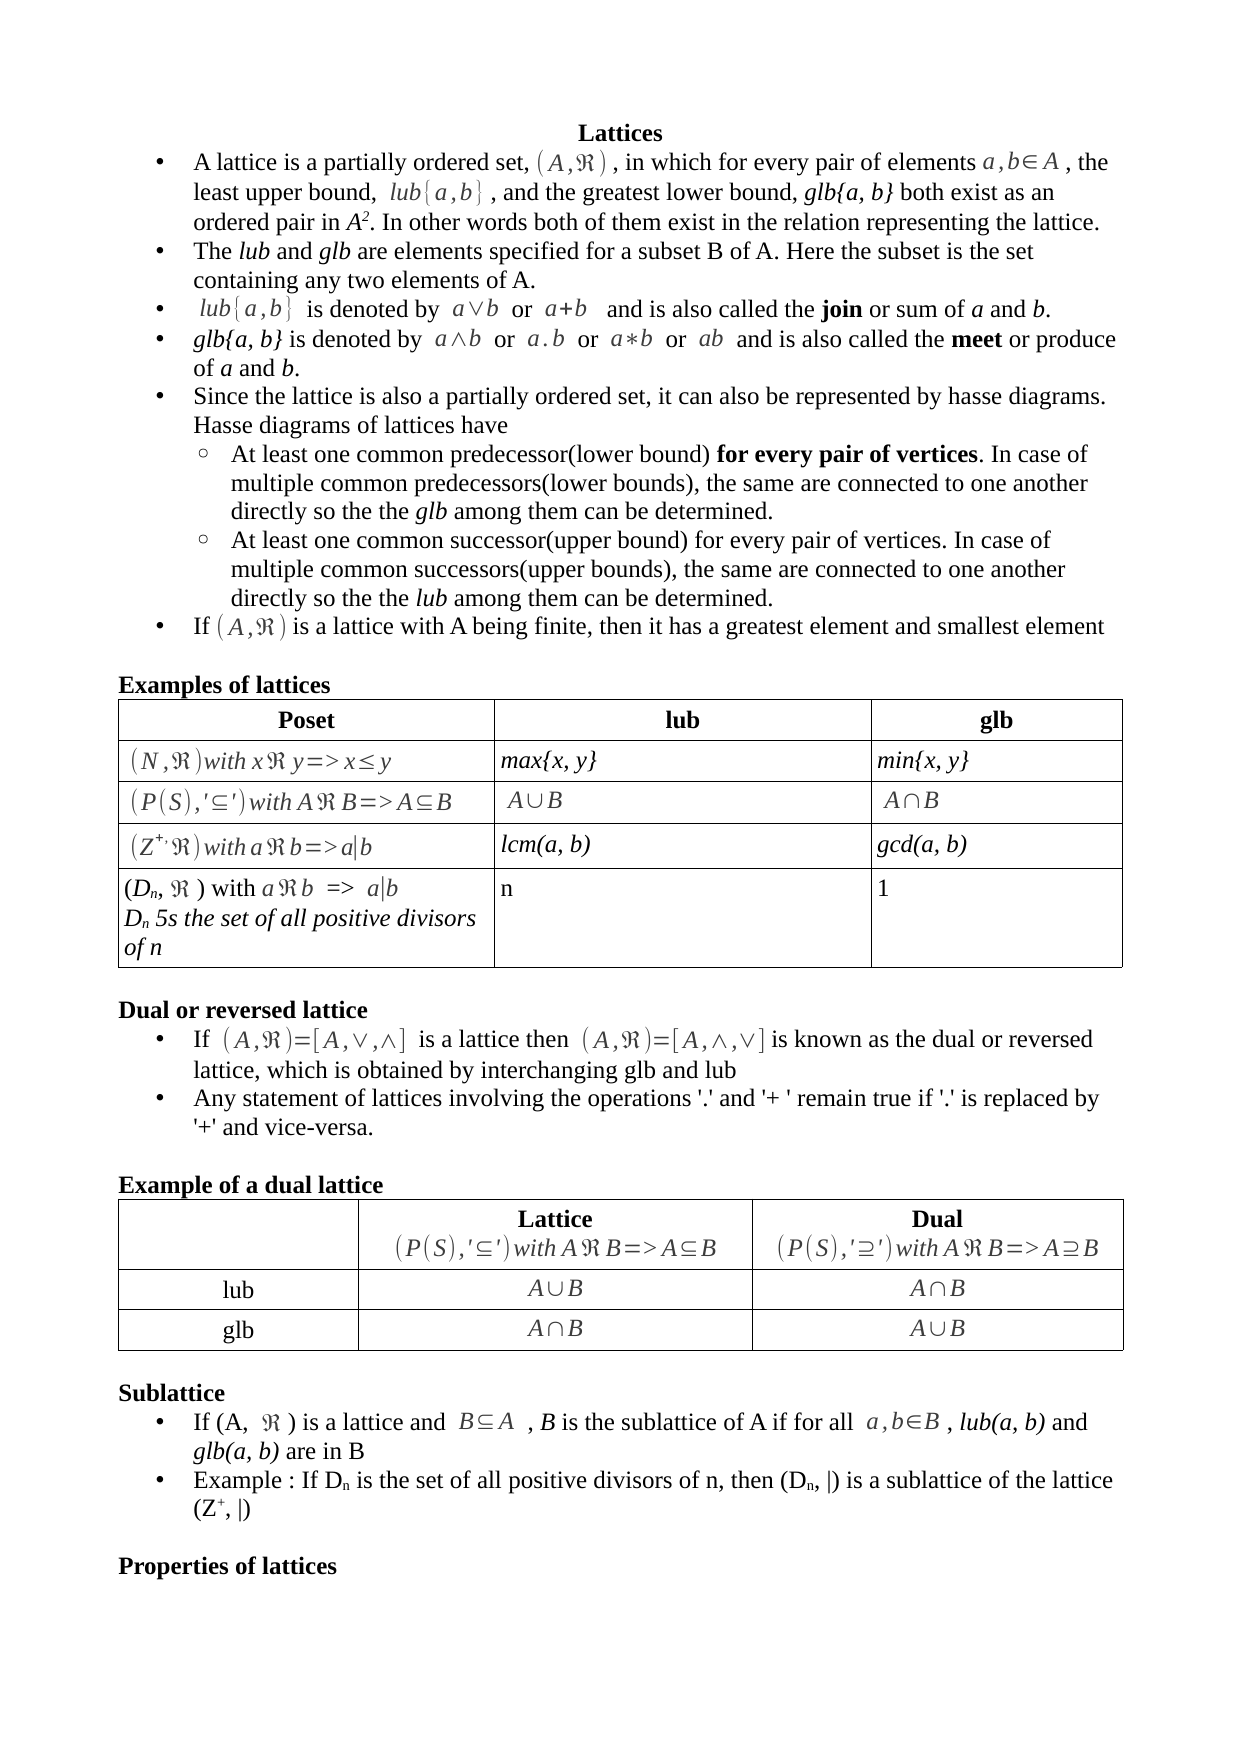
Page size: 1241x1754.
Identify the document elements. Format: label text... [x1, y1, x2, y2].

text Examples of lattices [118, 671, 1122, 699]
table_cell [359, 1310, 752, 1349]
table_cell [359, 1270, 752, 1309]
table_header Poset [119, 700, 494, 740]
table_cell [753, 1270, 1123, 1309]
table_cell (Dn,) with => Dn 5s the set of all positive divisors of n [119, 869, 494, 967]
table_cell gcd(a, b) [872, 824, 1122, 867]
list is denoted by or and is also called the join or sum of a and b. [156, 294, 1122, 324]
table_header lub [495, 700, 871, 740]
table_cell [872, 782, 1122, 823]
list Ifis a lattice with A being finite, then it has a greatest element and smallest element [156, 611, 1122, 642]
table_cell lcm(a, b) [495, 824, 871, 867]
table_header Lattice [359, 1200, 752, 1269]
table_cell [119, 824, 494, 867]
table_header glb [872, 700, 1122, 740]
table_cell [753, 1310, 1123, 1349]
table_cell 1 [872, 869, 1122, 967]
text Properties of lattices [118, 1551, 1122, 1580]
table_cell [495, 782, 871, 823]
table_cell [119, 741, 494, 781]
list The lub and glb are elements specified for a subset B of A. Here the subset is the set containing any two elements of A. [156, 236, 1122, 294]
list At least one common predecessor(lower bound) for every pair of vertices. In case of multiple common predecessors(lower bounds), the same are connected to one another directly so the the glb among them can be determined. [193, 439, 1122, 525]
table_cell n [495, 869, 871, 967]
table_cell min{x, y} [872, 741, 1122, 781]
list Example : If Dn is the set of all positive divisors of n, then (Dn, |) is a sublattice of the lattice (Z+, |) [156, 1465, 1122, 1522]
table_header [119, 1200, 358, 1269]
list If (A, ) is a lattice and , B is the sublattice of A if for all , lub(a, b) and glb(a, b) are in B [156, 1407, 1122, 1465]
list Since the lattice is also a partially ordered set, it can also be represented by hasse diagrams. Hasse diagrams of lattices have [156, 381, 1122, 439]
text Sublattice [118, 1378, 1122, 1407]
list If is a lattice then is known as the dual or reversed lattice, which is obtained by interchanging glb and lub [156, 1024, 1122, 1083]
table_cell glb [119, 1310, 358, 1349]
table_header Dual [753, 1200, 1123, 1269]
list A lattice is a partially ordered set,, in which for every pair of elements, the least upper bound, , and the greatest lower bound, glb{a, b} both exist as an ordered pair in A2. In other words both of them exist in the relation representing the lattice. [156, 147, 1122, 236]
list glb{a, b} is denoted by or or or and is also called the meet or produce of a and b. [156, 324, 1122, 381]
table_cell lub [119, 1270, 358, 1309]
text Dual or reversed lattice [118, 995, 1122, 1024]
list At least one common successor(upper bound) for every pair of vertices. In case of multiple common successors(upper bounds), the same are connected to one another directly so the the lub among them can be determined. [193, 525, 1122, 611]
table_cell max{x, y} [495, 741, 871, 781]
text Example of a dual lattice [118, 1170, 1122, 1198]
list Any statement of lattices involving the operations '.' and '+ ' remain true if '.' is replaced by '+' and vice-versa. [156, 1083, 1122, 1141]
table_cell [119, 782, 494, 823]
text Lattices [118, 118, 1122, 147]
